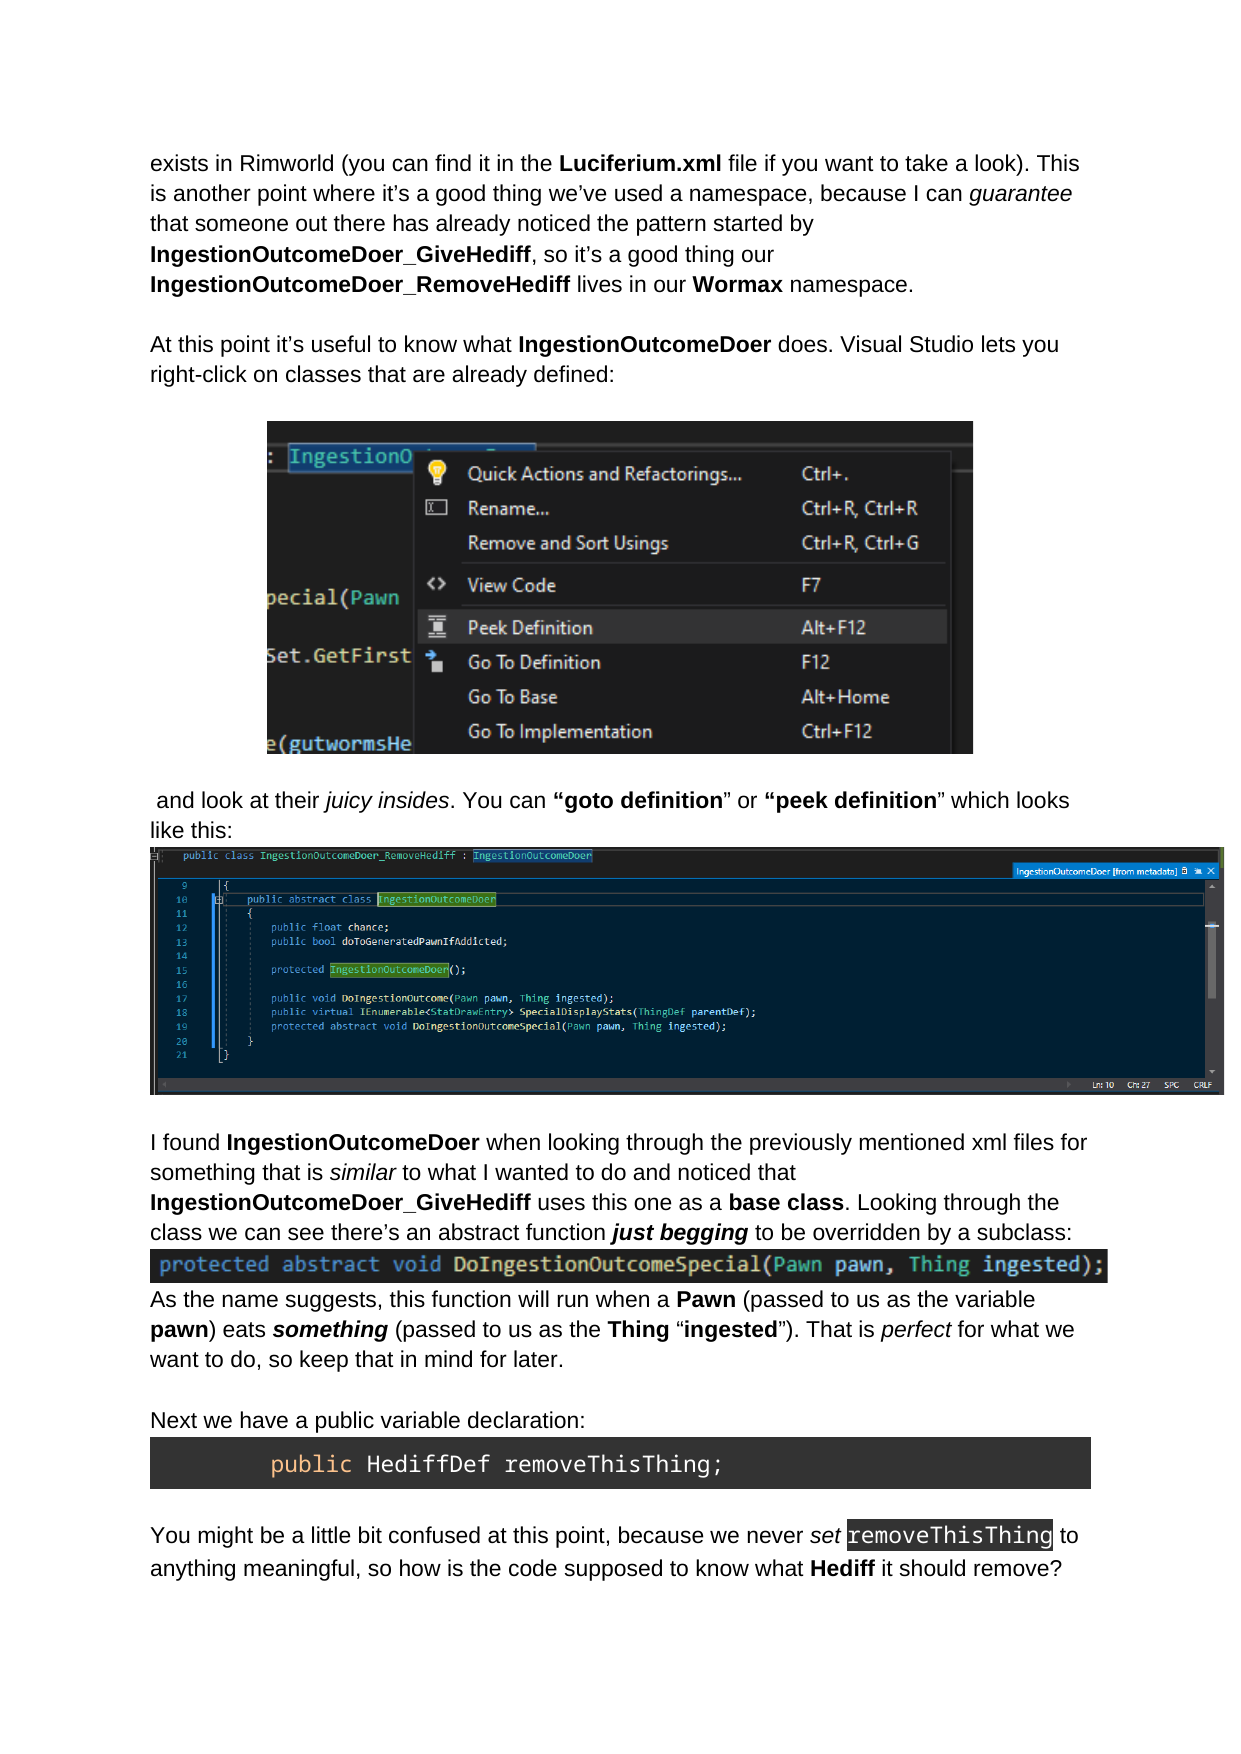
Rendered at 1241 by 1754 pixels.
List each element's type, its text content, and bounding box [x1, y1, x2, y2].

picture [267, 421, 974, 754]
text and look at their juicy insides. You can “goto definition” or “peek definition” which looks like this: [150, 787, 1090, 844]
text At this point it’s useful to know what IngestionOutcomeDoer does. Visual Studio lets you right-click on classes that are already defined: [150, 331, 1090, 388]
text exists in Rimworld (you can find it in the Luciferium.xml file if you want to take a look). This is another point where it’s a good thing we’ve used a namespace, because I can guarantee that someone out there has already noticed the pattern started by IngestionOutcomeDoer_GiveHediff, so it’s a good thing our IngestionOutcomeDoer_RemoveHediff lives in our Wormax namespace. [150, 150, 1090, 297]
table_header public HediffDef removeThisThing; [150, 1437, 1091, 1489]
picture [150, 1249, 1108, 1283]
text I found IngestionOutcomeDoer when looking through the previously mentioned xml files for something that is similar to what I wanted to do and noticed that IngestionOutcomeDoer_GiveHediff uses this one as a base class. Looking through the class we can see there’s an abstract function just begging to be overridden by a subclass: [150, 1128, 1090, 1246]
text As the name suggests, this function will run when a Pawn (passed to us as the variable pawn) eats something (passed to us as the Thing “ingested”). That is perfect for what we want to do, so keep that in mind for later. [150, 1286, 1090, 1373]
text You might be a little bit confused at this point, because we never set removeThisThing to anything meaningful, so how is the code supposed to know what Hediff it should remove? [150, 1519, 1090, 1581]
text Next we have a public variable declaration: [150, 1407, 1090, 1433]
picture [150, 847, 1225, 1095]
